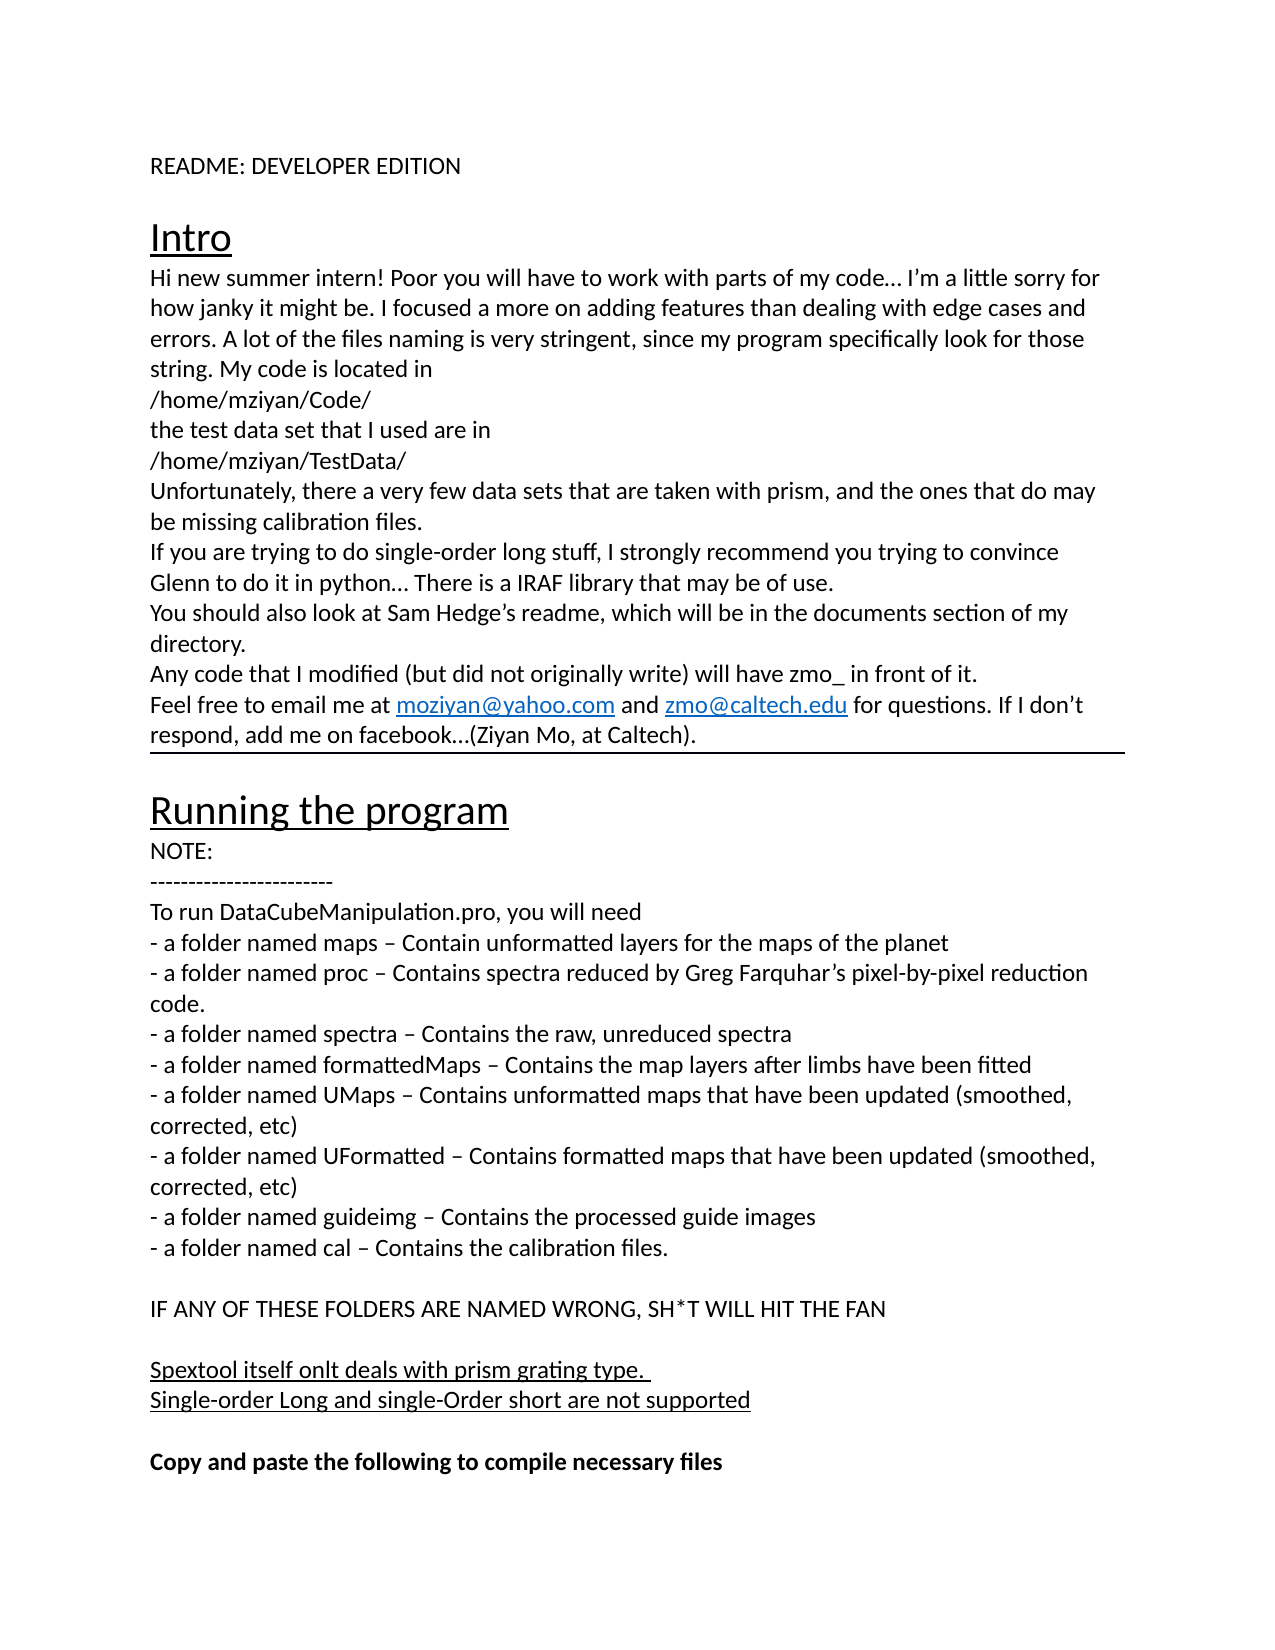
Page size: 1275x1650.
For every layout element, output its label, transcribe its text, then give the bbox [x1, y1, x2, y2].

text IF ANY OF THESE FOLDERS ARE NAMED WRONG, SH*T WILL HIT THE FAN [150, 1293, 1125, 1323]
text To run DataCubeManipulation.pro, you will need [150, 896, 1125, 927]
text the test data set that I used are in [150, 414, 1125, 445]
text README: DEVELOPER EDITION [150, 150, 1125, 181]
text NOTE: [150, 835, 1125, 866]
text - a folder named UFormatted – Contains formatted maps that have been updated (smoothed, corrected, etc) [150, 1140, 1125, 1201]
text Unfortunately, there a very few data sets that are taken with prism, and the ones that do may be missing calibration files. [150, 476, 1125, 537]
text - a folder named formattedMaps – Contains the map layers after limbs have been fitted [150, 1049, 1125, 1079]
text - a folder named guideimg – Contains the processed guide images [150, 1201, 1125, 1232]
text Feel free to email me at moziyan@yahoo.com and zmo@caltech.edu for questions. If I don’t respond, add me on facebook…(Ziyan Mo, at Caltech). [150, 689, 1125, 752]
text /home/mziyan/TestData/ [150, 445, 1125, 476]
text - a folder named cal – Contains the calibration files. [150, 1232, 1125, 1262]
text ------------------------ [150, 866, 1125, 896]
text Running the program [150, 784, 1125, 835]
text Any code that I modified (but did not originally write) will have zmo_ in front of it. [150, 659, 1125, 689]
text Spextool itself onlt deals with prism grating type. [150, 1354, 1125, 1384]
text /home/mziyan/Code/ [150, 384, 1125, 414]
text Hi new summer intern! Poor you will have to work with parts of my code… I’m a little sorry for how janky it might be. I focused a more on adding features than dealing with edge cases and errors. A lot of the files naming is very stringent, since my program specifically look for those string. My code is located in [150, 262, 1125, 384]
text - a folder named spectra – Contains the raw, unreduced spectra [150, 1018, 1125, 1049]
text If you are trying to do single-order long stuff, I strongly recommend you trying to convince Glenn to do it in python… There is a IRAF library that may be of use. [150, 537, 1125, 598]
text Single-order Long and single-Order short are not supported [150, 1384, 1125, 1415]
text - a folder named proc – Contains spectra reduced by Greg Farquhar’s pixel-by-pixel reduction code. [150, 957, 1125, 1018]
text Copy and paste the following to compile necessary files [150, 1446, 1125, 1476]
text You should also look at Sam Hedge’s readme, which will be in the documents section of my directory. [150, 598, 1125, 659]
text - a folder named UMaps – Contains unformatted maps that have been updated (smoothed, corrected, etc) [150, 1079, 1125, 1140]
text Intro [150, 211, 1125, 262]
text - a folder named maps – Contain unformatted layers for the maps of the planet [150, 927, 1125, 957]
